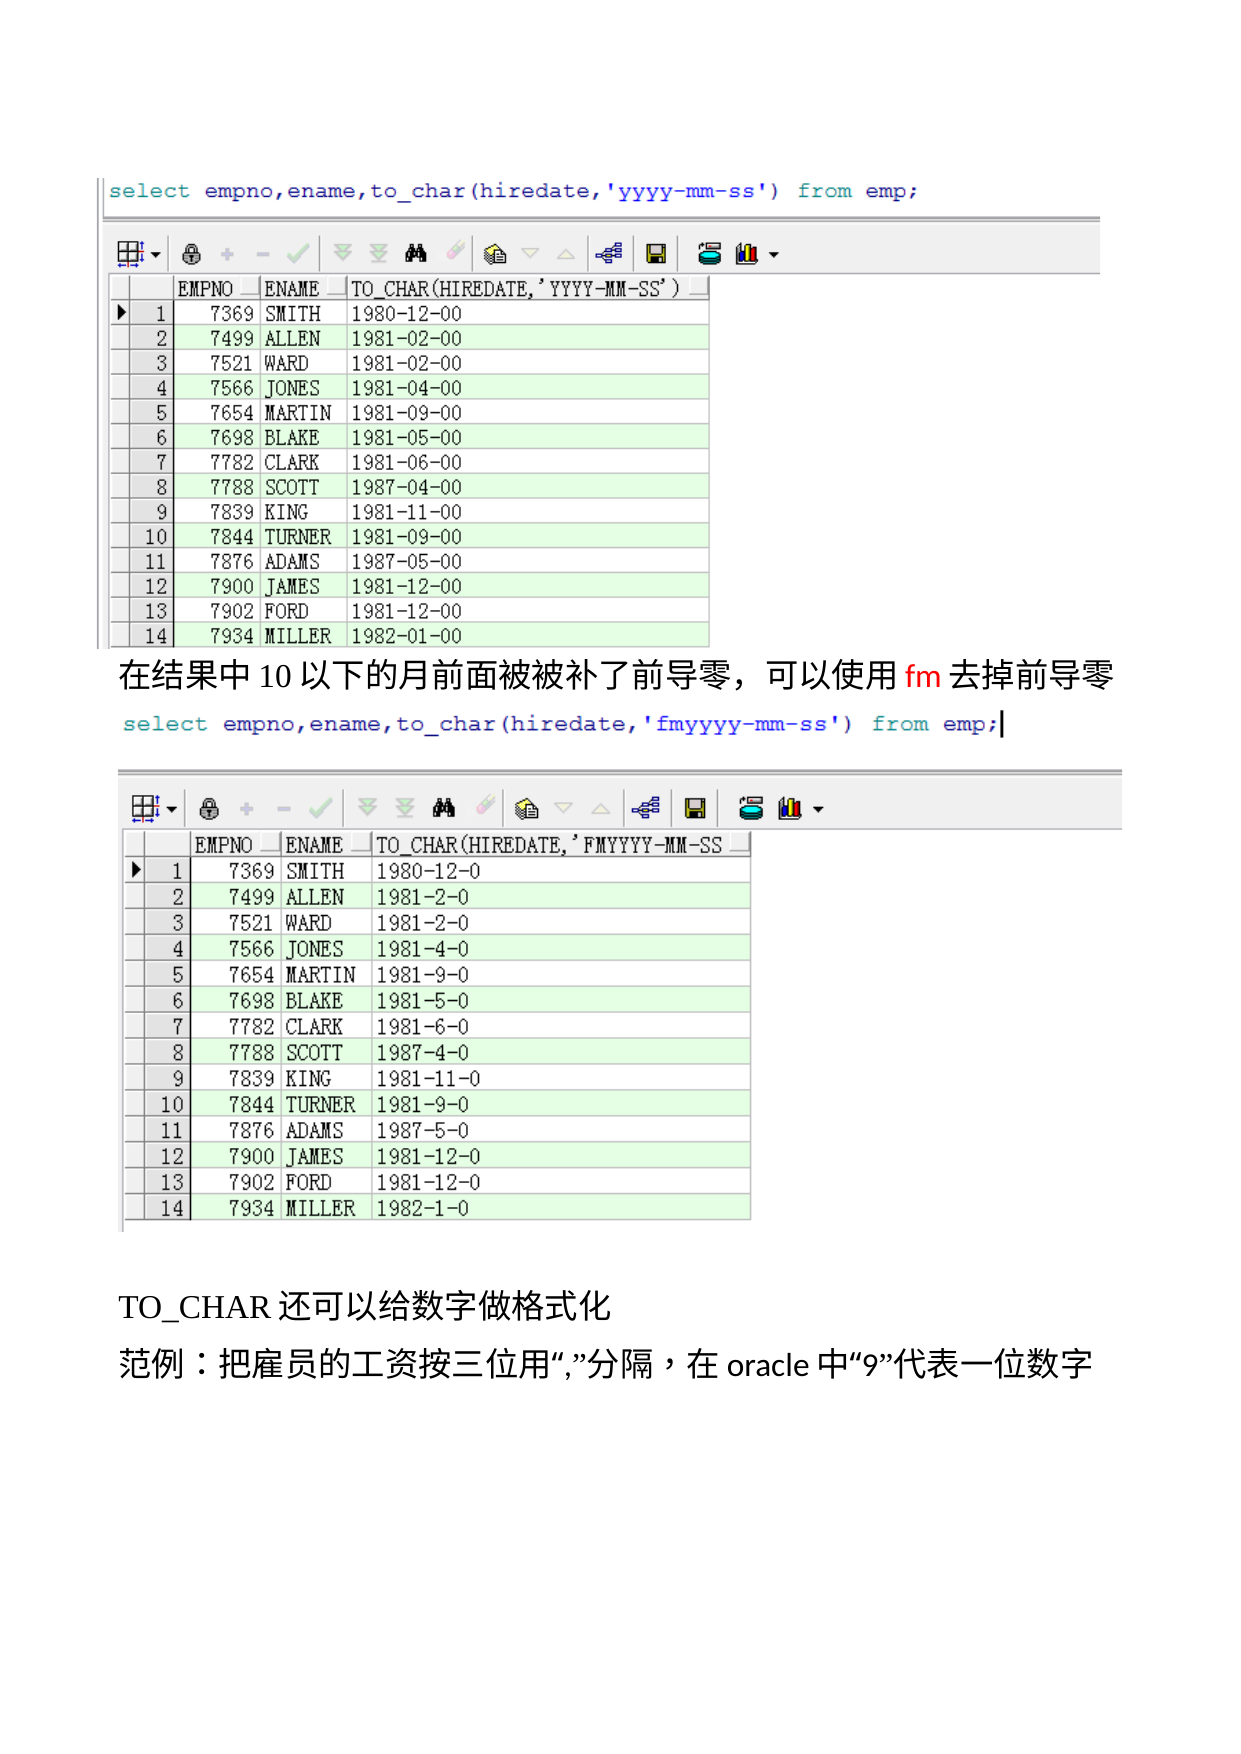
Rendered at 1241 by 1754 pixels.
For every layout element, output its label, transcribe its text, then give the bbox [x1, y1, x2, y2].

text 在结果中10以下的月前面被被补了前导零，可以使用fm去掉前导零 [118, 167, 1122, 697]
picture [118, 709, 1123, 1232]
text 范例：把雇员的工资按三位用“,”分隔，在oracle中“9”代表一位数字 [118, 1341, 1122, 1386]
picture [96, 178, 1101, 649]
text TO_CHAR还可以给数字做格式化 [118, 1280, 1122, 1328]
